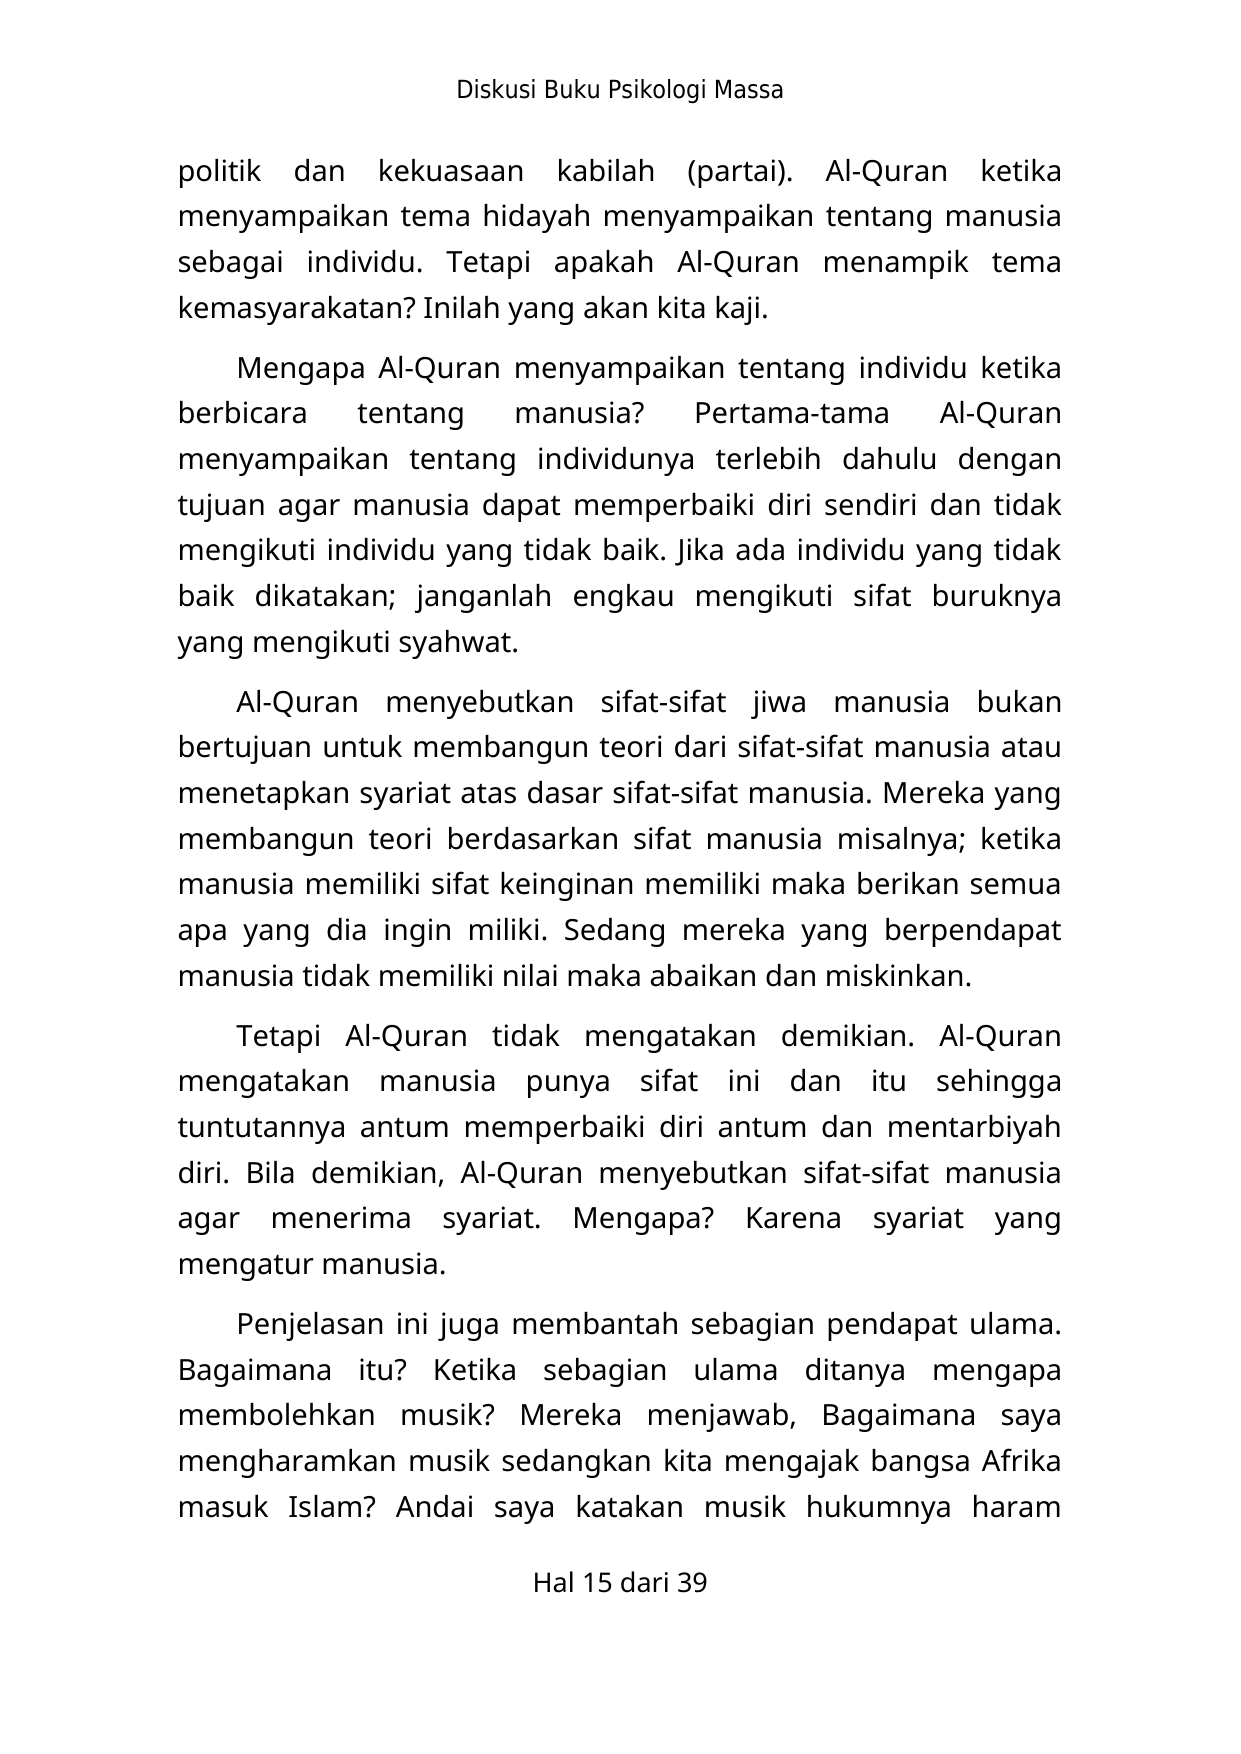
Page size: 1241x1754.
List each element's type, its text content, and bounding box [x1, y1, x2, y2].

text Tetapi Al-Quran tidak mengatakan demikian. Al-Quran mengatakan manusia punya sifat ini dan itu sehingga tuntutannya antum memperbaiki diri antum dan mentarbiyah diri. Bila demikian, Al-Quran menyebutkan sifat-sifat manusia agar menerima syariat. Mengapa? Karena syariat yang mengatur manusia. [177, 1015, 1063, 1283]
text Al-Quran menyebutkan sifat-sifat jiwa manusia bukan bertujuan untuk membangun teori dari sifat-sifat manusia atau menetapkan syariat atas dasar sifat-sifat manusia. Mereka yang membangun teori berdasarkan sifat manusia misalnya; ketika manusia memiliki sifat keinginan memiliki maka berikan semua apa yang dia ingin miliki. Sedang mereka yang berpendapat manusia tidak memiliki nilai maka abaikan dan miskinkan. [177, 681, 1063, 994]
text Penjelasan ini juga membantah sebagian pendapat ulama. Bagaimana itu? Ketika sebagian ulama ditanya mengapa membolehkan musik? Mereka menjawab, Bagaimana saya mengharamkan musik sedangkan kita mengajak bangsa Afrika masuk Islam? Andai saya katakan musik hukumnya haram [177, 1303, 1063, 1526]
text Mengapa Al-Quran menyampaikan tentang individu ketika berbicara tentang manusia? Pertama-tama Al-Quran menyampaikan tentang individunya terlebih dahulu dengan tujuan agar manusia dapat memperbaiki diri sendiri dan tidak mengikuti individu yang tidak baik. Jika ada individu yang tidak baik dikatakan; janganlah engkau mengikuti sifat buruknya yang mengikuti syahwat. [177, 347, 1063, 661]
text politik dan kekuasaan kabilah (partai). Al-Quran ketika menyampaikan tema hidayah menyampaikan tentang manusia sebagai individu. Tetapi apakah Al-Quran menampik tema kemasyarakatan? Inilah yang akan kita kaji. [177, 150, 1063, 327]
